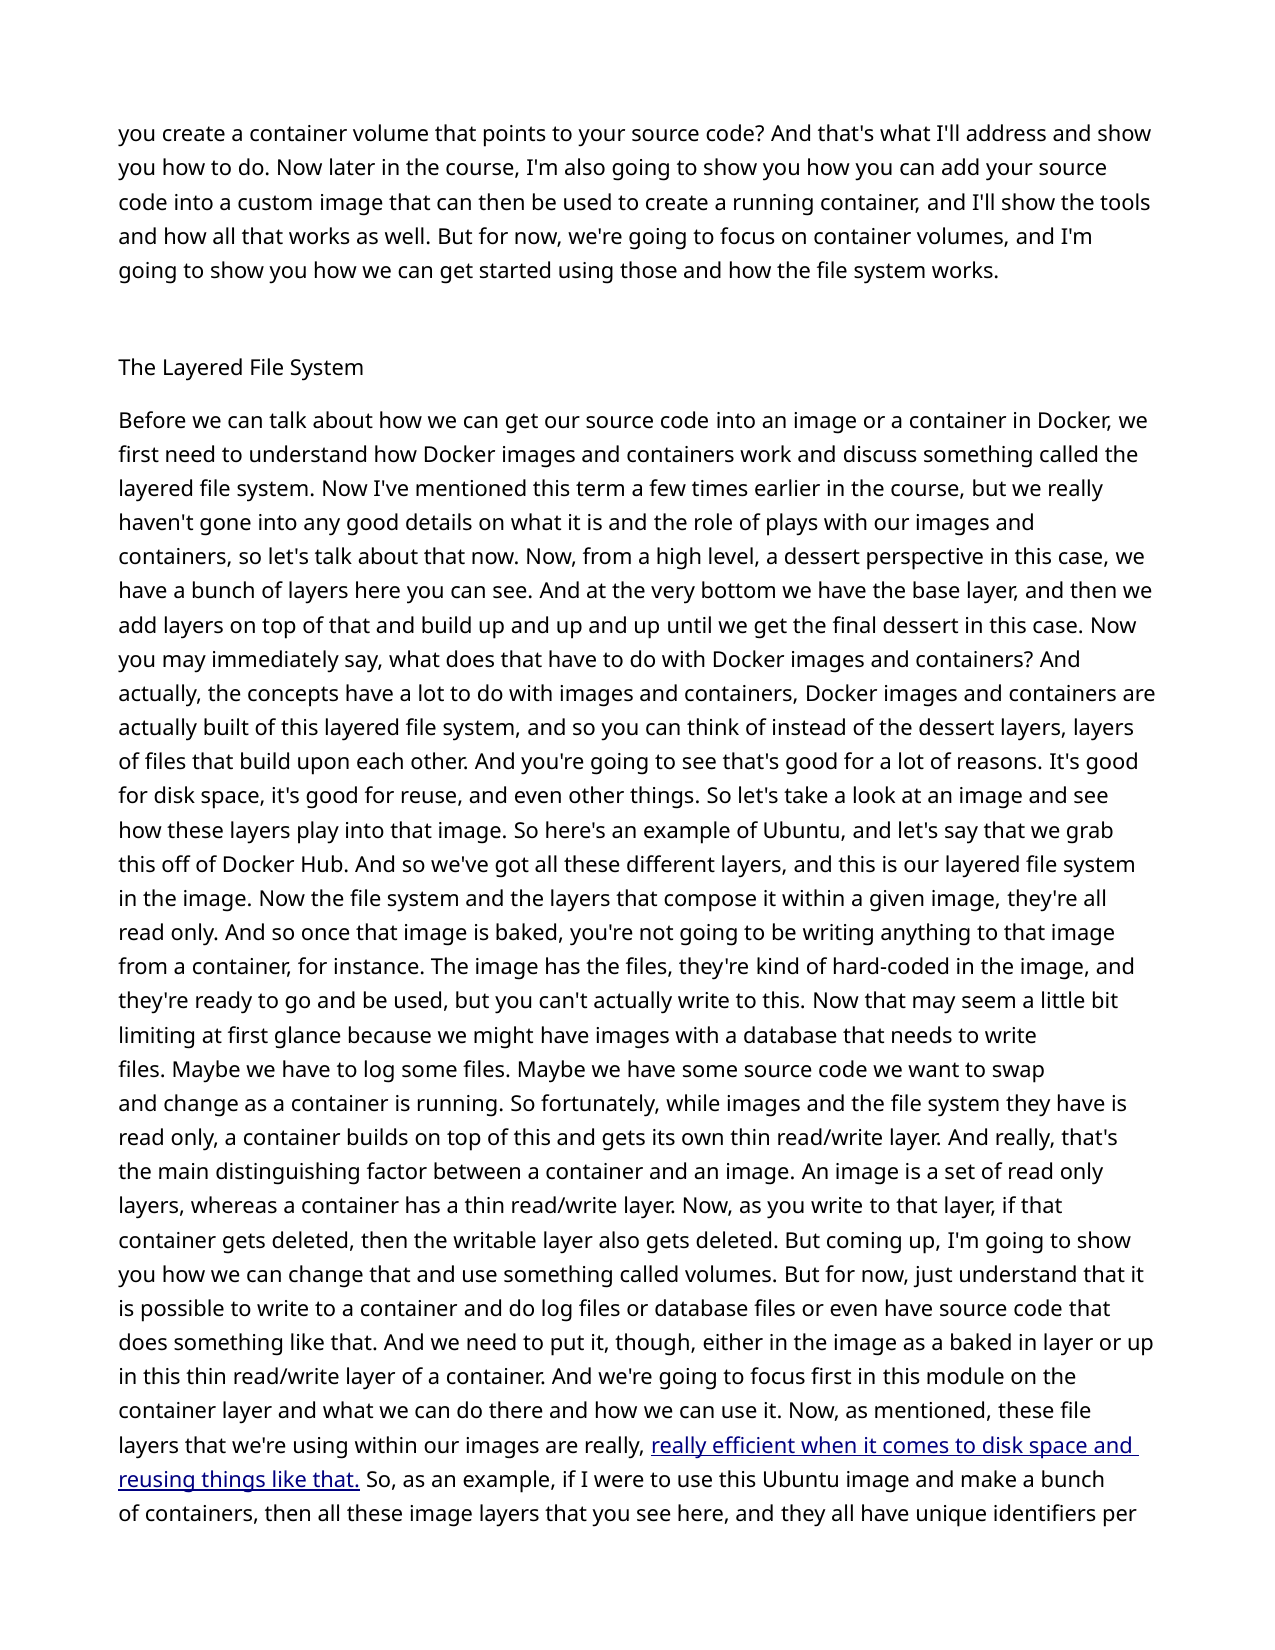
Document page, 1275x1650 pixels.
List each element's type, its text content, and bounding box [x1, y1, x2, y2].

subtitle The Layered File System [118, 351, 1157, 381]
text Before we can talk about how we can get our source code into an image or a container in Docker, we first need to understand how Docker images and containers work and discuss something called the layered file system. Now I've mentioned this term a few times earlier in the course, but we really haven't gone into any good details on what it is and the role of plays with our images and containers, so let's talk about that now. Now, from a high level, a dessert perspective in this case, we have a bunch of layers here you can see. And at the very bottom we have the base layer, and then we add layers on top of that and build up and up and up until we get the final dessert in this case. Now you may immediately say, what does that have to do with Docker images and containers? And actually, the concepts have a lot to do with images and containers, Docker images and containers are actually built of this layered file system, and so you can think of instead of the dessert layers, layers of files that build upon each other. And you're going to see that's good for a lot of reasons. It's good for disk space, it's good for reuse, and even other things. So let's take a look at an image and see how these layers play into that image. So here's an example of Ubuntu, and let's say that we grab this off of Docker Hub. And so we've got all these different layers, and this is our layered file system in the image. Now the file system and the layers that compose it within a given image, they're all read only. And so once that image is baked, you're not going to be writing anything to that image from a container, for instance. The image has the files, they're kind of hard‑coded in the image, and they're ready to go and be used, but you can't actually write to this. Now that may seem a little bit limiting at first glance because we might have images with a database that needs to write files. Maybe we have to log some files. Maybe we have some source code we want to swap and change as a container is running. So fortunately, while images and the file system they have is read only, a container builds on top of this and gets its own thin read/write layer. And really, that's the main distinguishing factor between a container and an image. An image is a set of read only layers, whereas a container has a thin read/write layer. Now, as you write to that layer, if that container gets deleted, then the writable layer also gets deleted. But coming up, I'm going to show you how we can change that and use something called volumes. But for now, just understand that it is possible to write to a container and do log files or database files or even have source code that does something like that. And we need to put it, though, either in the image as a baked in layer or up in this thin read/write layer of a container. And we're going to focus first in this module on the container layer and what we can do there and how we can use it. Now, as mentioned, these file layers that we're using within our images are really, really efficient when it comes to disk space and reusing things like that. So, as an example, if I were to use this Ubuntu image and make a bunch of containers, then all these image layers that you see here, and they all have unique identifiers per [118, 405, 1157, 1528]
text you create a container volume that points to your source code? And that's what I'll address and show you how to do. Now later in the course, I'm also going to show you how you can add your source code into a custom image that can then be used to create a running container, and I'll show the tools and how all that works as well. But for now, we're going to focus on container volumes, and I'm going to show you how we can get started using those and how the file system works. [118, 118, 1157, 284]
